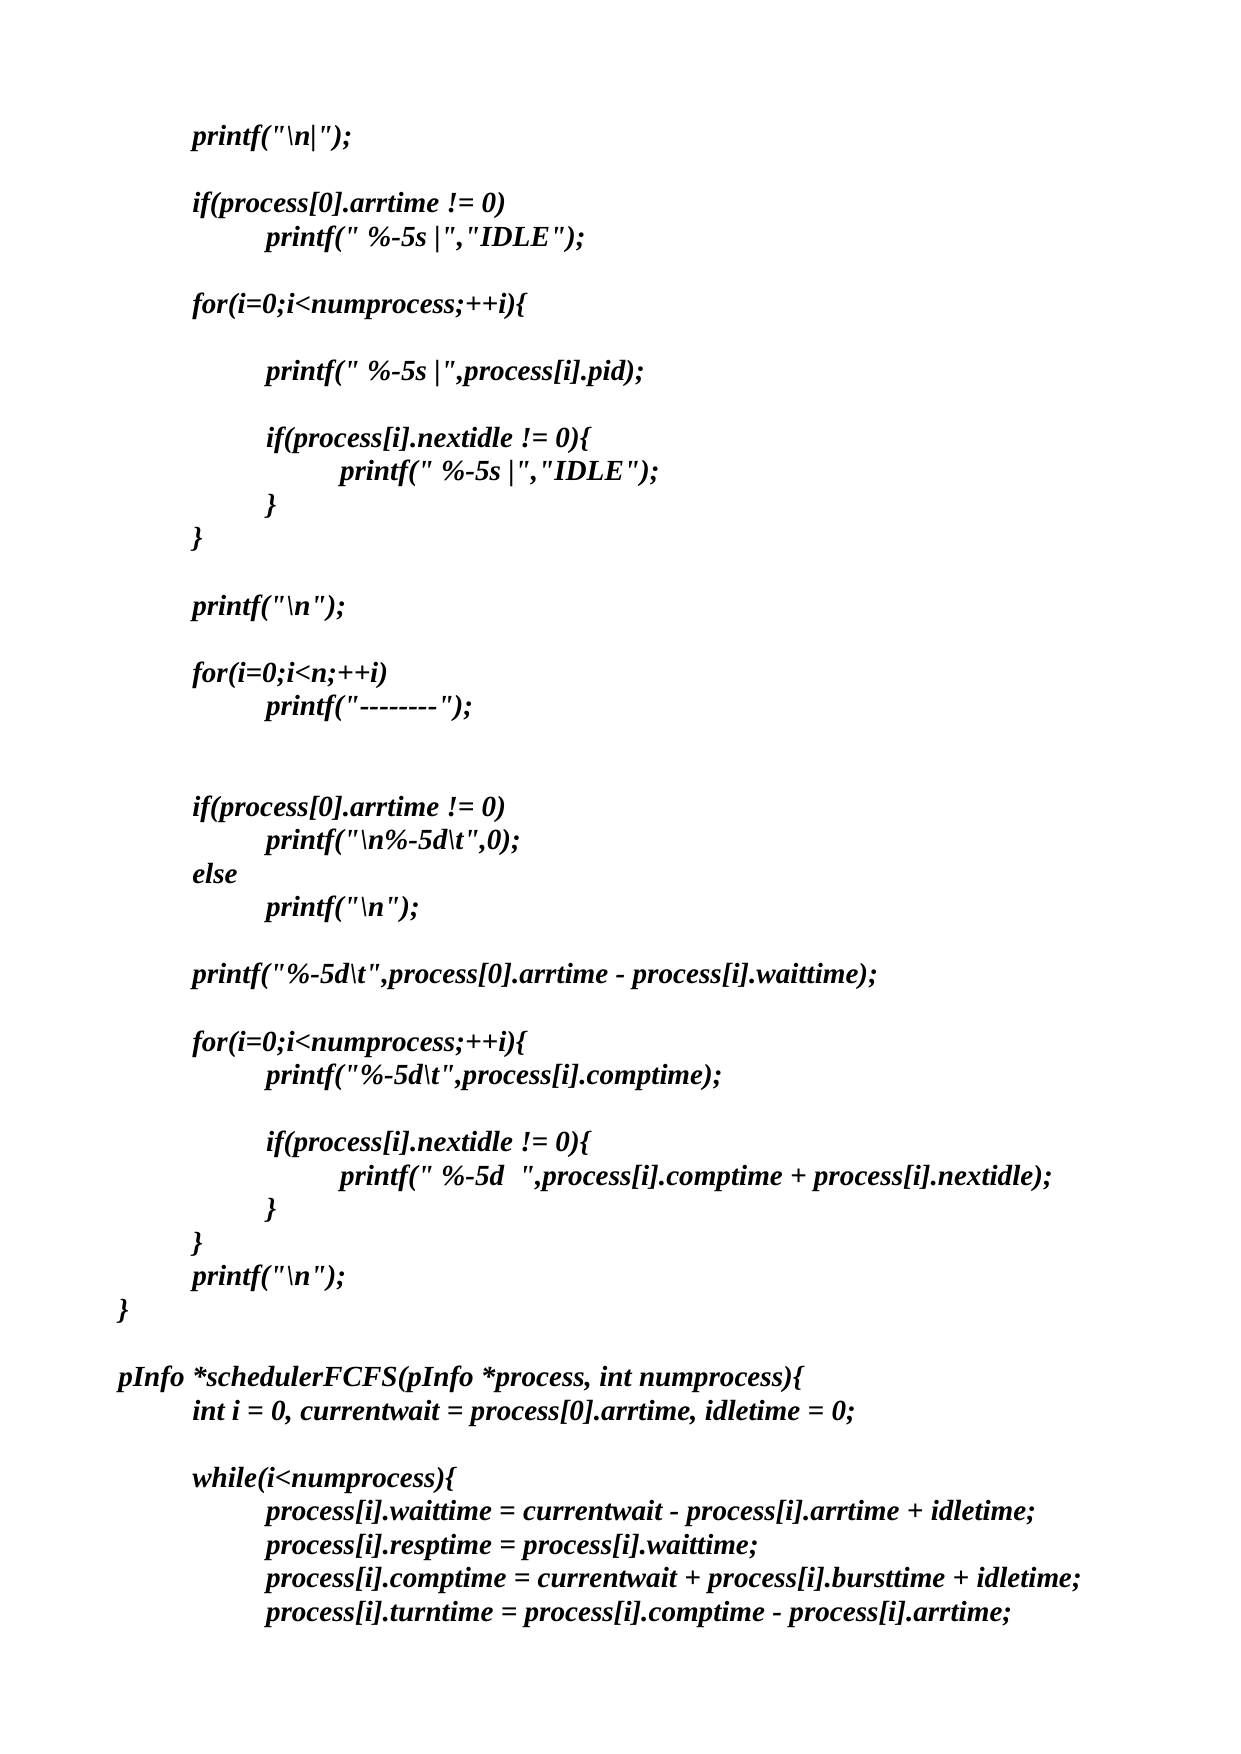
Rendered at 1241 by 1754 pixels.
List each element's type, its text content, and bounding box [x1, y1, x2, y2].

text printf("\n"); [118, 889, 1122, 923]
text printf("%-5d\t",process[i].comptime); [118, 1057, 1122, 1091]
text } [118, 521, 1122, 554]
text for(i=0;i<n;++i) [118, 655, 1122, 688]
text process[i].comptime = currentwait + process[i].bursttime + idletime; [118, 1560, 1122, 1594]
text process[i].turntime = process[i].comptime - process[i].arrtime; [118, 1594, 1122, 1627]
text printf("\n%-5d\t",0); [118, 822, 1122, 856]
text printf(" %-5s |","IDLE"); [118, 219, 1122, 252]
text pInfo *schedulerFCFS(pInfo *process, int numprocess){ [118, 1359, 1122, 1393]
text int i = 0, currentwait = process[0].arrtime, idletime = 0; [118, 1393, 1122, 1426]
text printf("\n"); [118, 1258, 1122, 1292]
text printf("\n"); [118, 588, 1122, 621]
text process[i].resptime = process[i].waittime; [118, 1527, 1122, 1560]
text if(process[0].arrtime != 0) [118, 185, 1122, 219]
text else [118, 856, 1122, 889]
text printf(" %-5d ",process[i].comptime + process[i].nextidle); [118, 1158, 1122, 1191]
text printf("%-5d\t",process[0].arrtime - process[i].waittime); [118, 957, 1122, 990]
text } [118, 487, 1122, 521]
text printf("\n|"); [118, 118, 1122, 152]
text for(i=0;i<numprocess;++i){ [118, 286, 1122, 319]
text } [118, 1225, 1122, 1258]
text if(process[0].arrtime != 0) [118, 789, 1122, 822]
text while(i<numprocess){ [118, 1460, 1122, 1493]
text printf(" %-5s |",process[i].pid); [118, 353, 1122, 386]
text process[i].waittime = currentwait - process[i].arrtime + idletime; [118, 1493, 1122, 1527]
text printf(" %-5s |","IDLE"); [118, 453, 1122, 487]
text } [118, 1292, 1122, 1326]
text if(process[i].nextidle != 0){ [118, 1124, 1122, 1158]
text for(i=0;i<numprocess;++i){ [118, 1024, 1122, 1057]
text } [118, 1191, 1122, 1225]
text if(process[i].nextidle != 0){ [118, 420, 1122, 453]
text printf("--------"); [118, 688, 1122, 722]
